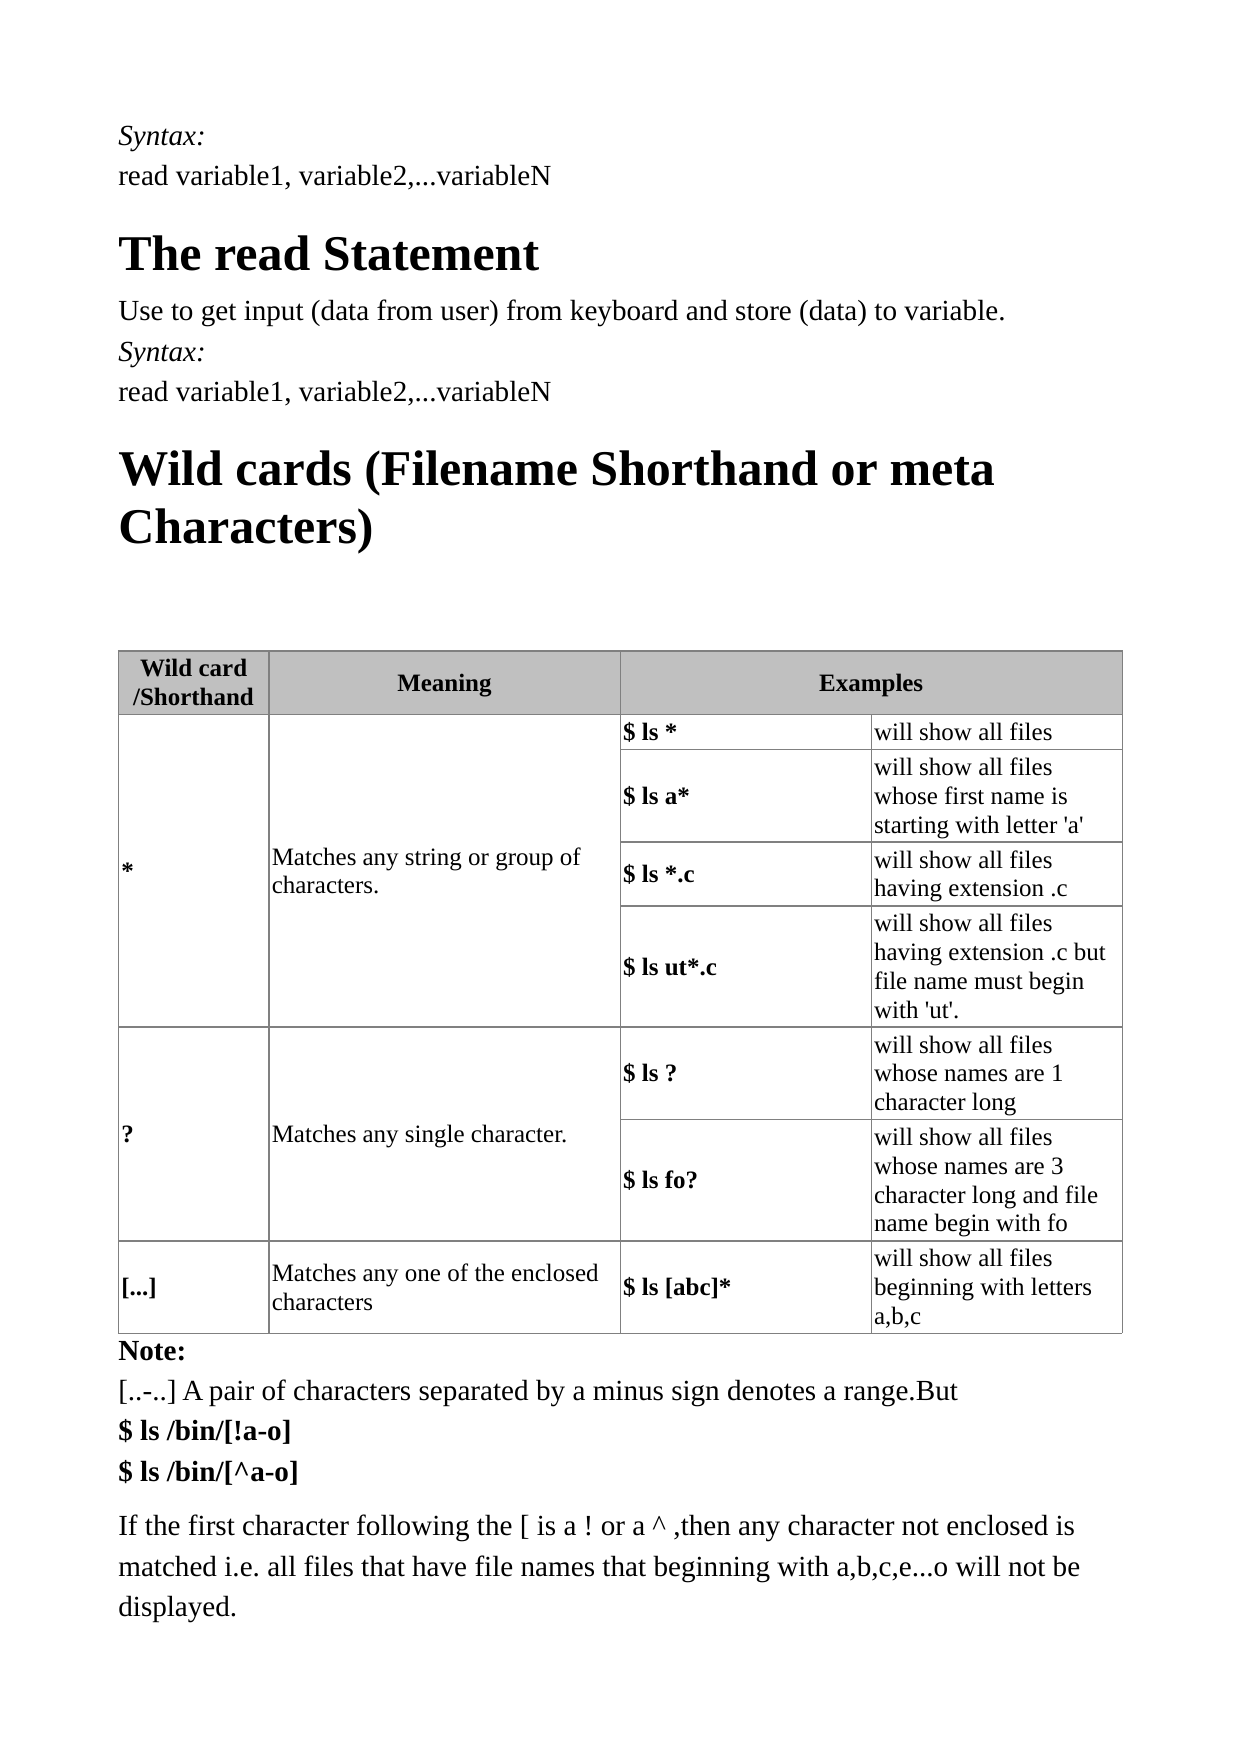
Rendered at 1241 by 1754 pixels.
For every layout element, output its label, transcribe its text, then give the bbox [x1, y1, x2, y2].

table_cell will show all files whose names are 3 character long and file name begin with fo [872, 1120, 1122, 1240]
table_cell $ ls ut*.c [621, 907, 871, 1026]
text If the first character following the [ is a ! or a ^ ,then any character not enclosed is matched i.e. all files that have file names that beginning with a,b,c,e...o will not be displayed. [118, 1508, 1122, 1622]
table_cell Matches any one of the enclosed characters [270, 1242, 620, 1333]
table_cell $ ls [abc]* [621, 1242, 871, 1333]
table_cell * [119, 715, 268, 1026]
table_cell will show all files whose names are 1 character long [872, 1028, 1122, 1119]
table_cell will show all files [872, 715, 1122, 749]
text Note: [..-..] A pair of characters separated by a minus sign denotes a range.But $ ls /bin/[!a-o] $ ls /bin/[^a-o] [118, 1334, 1122, 1487]
table_cell Matches any string or group of characters. [270, 715, 620, 1026]
table_cell [...] [119, 1242, 268, 1333]
table_header Wild card /Shorthand [119, 652, 268, 714]
table_cell ? [119, 1028, 268, 1240]
table_cell $ ls ? [621, 1028, 871, 1119]
table_header Meaning [270, 652, 620, 714]
text Use to get input (data from user) from keyboard and store (data) to variable. Syntax: read variable1, variable2,...variableN [118, 293, 1122, 407]
table_cell will show all files having extension .c [872, 843, 1122, 905]
table_cell $ ls *.c [621, 843, 871, 905]
table_header Examples [621, 652, 1122, 714]
table_cell $ ls * [621, 715, 871, 749]
text Syntax: read variable1, variable2,...variableN [118, 118, 1122, 192]
table_cell $ ls a* [621, 750, 871, 841]
table_cell Matches any single character. [270, 1028, 620, 1240]
table_cell will show all files having extension .c but file name must begin with 'ut'. [872, 907, 1122, 1026]
table_cell $ ls fo? [621, 1120, 871, 1240]
subtitle Wild cards (Filename Shorthand or meta Characters) [118, 439, 1122, 554]
table_cell will show all files beginning with letters a,b,c [872, 1242, 1122, 1333]
table_cell will show all files whose first name is starting with letter 'a' [872, 750, 1122, 841]
subtitle The read Statement [118, 223, 1122, 281]
